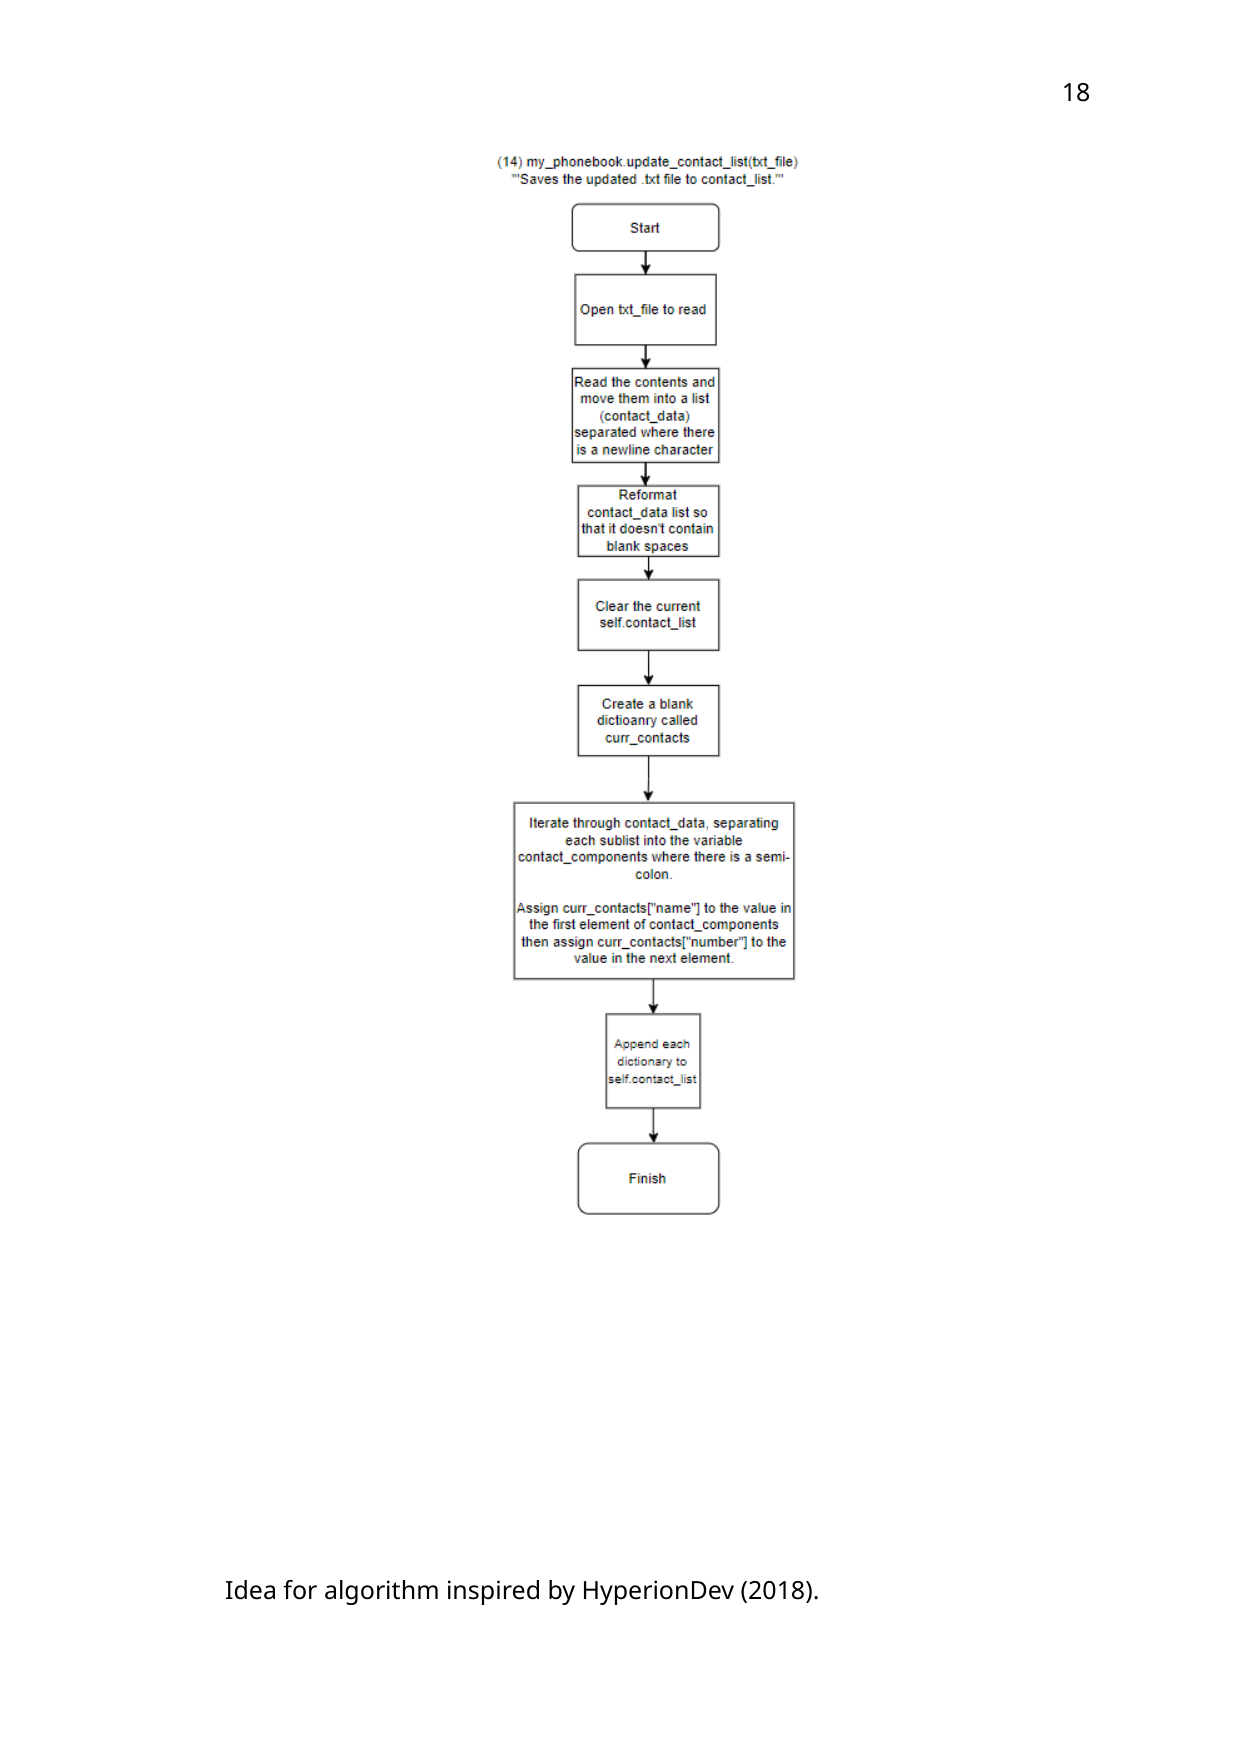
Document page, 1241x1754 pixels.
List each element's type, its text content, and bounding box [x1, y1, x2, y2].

list Idea for algorithm inspired by HyperionDev (2018). [225, 1573, 1090, 1607]
